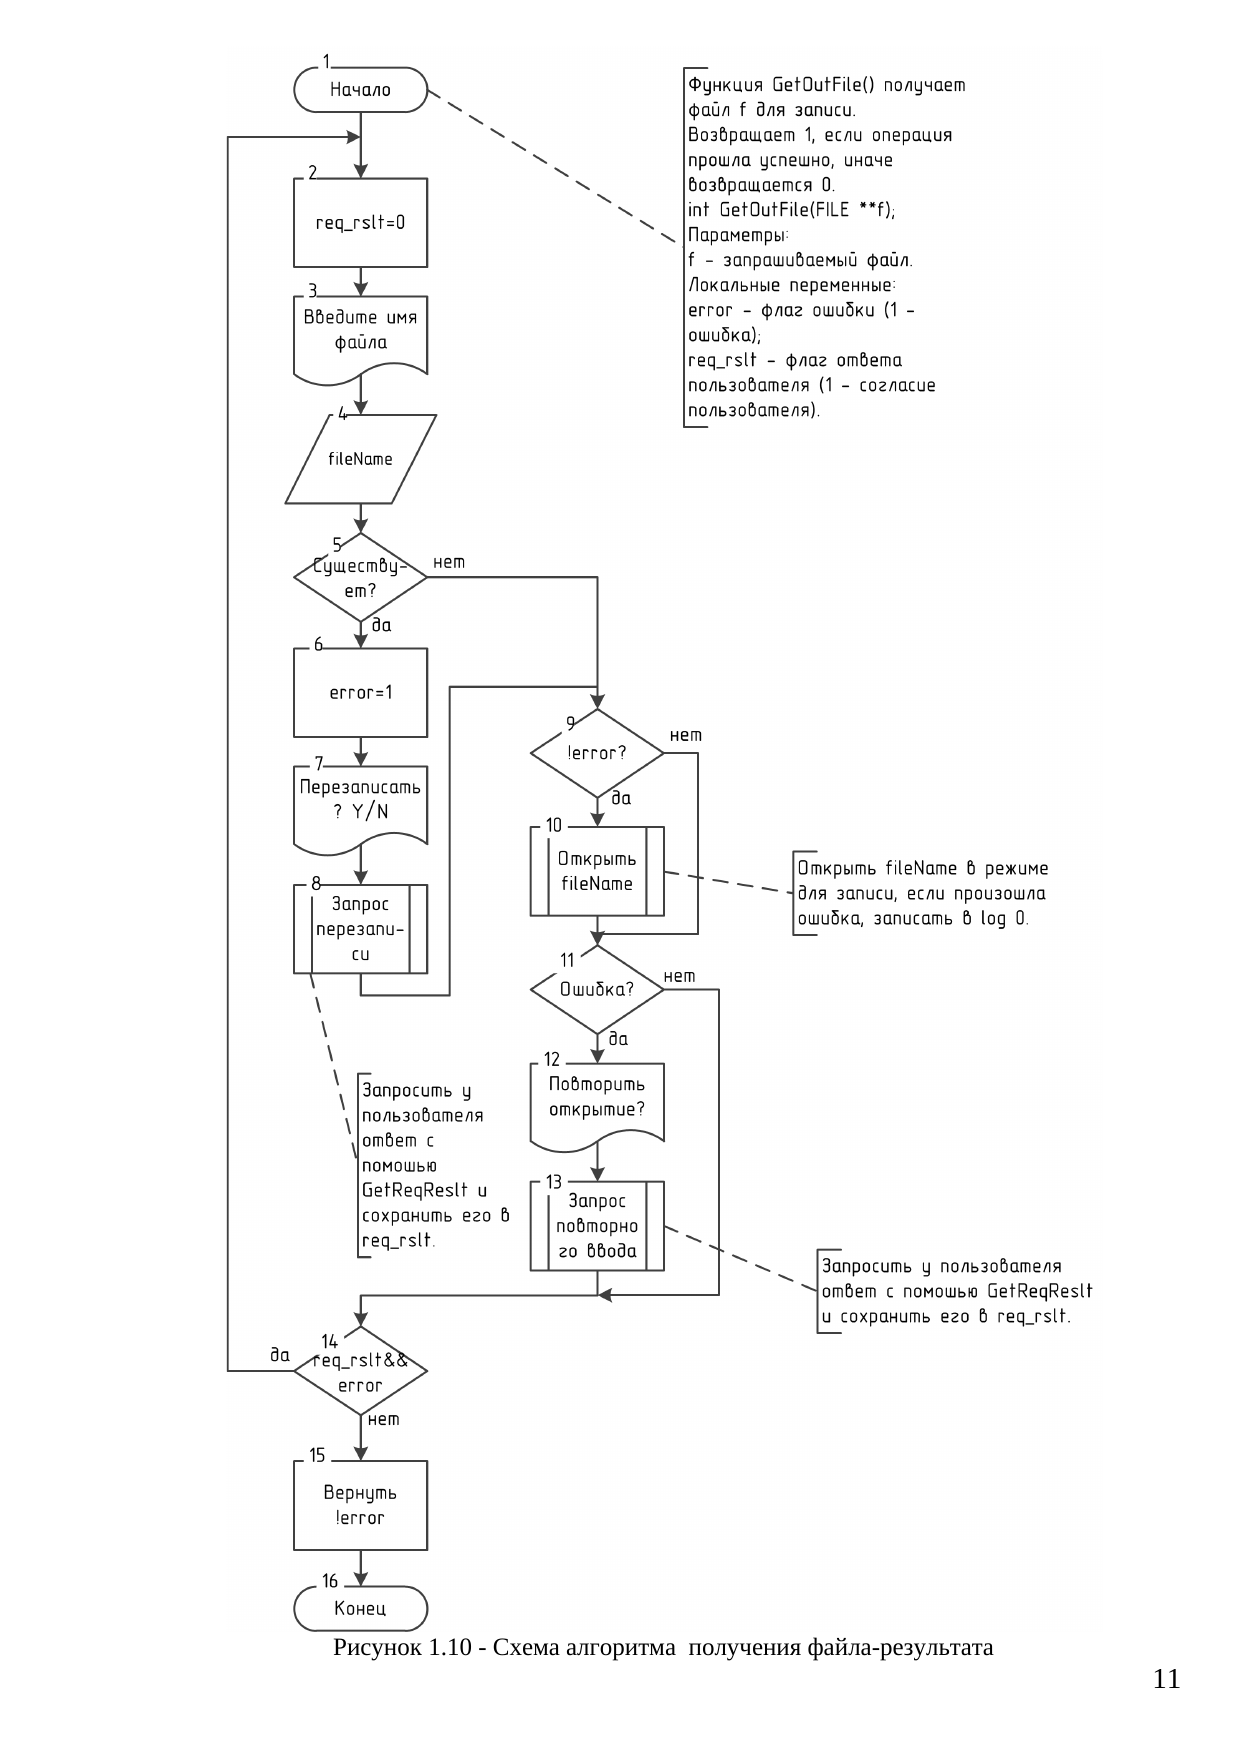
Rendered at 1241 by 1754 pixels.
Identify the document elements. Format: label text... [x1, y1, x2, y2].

text Рисунок 1.10 - Схема алгоритма получения файла-результата [147, 1632, 1180, 1661]
picture [226, 46, 1103, 1632]
